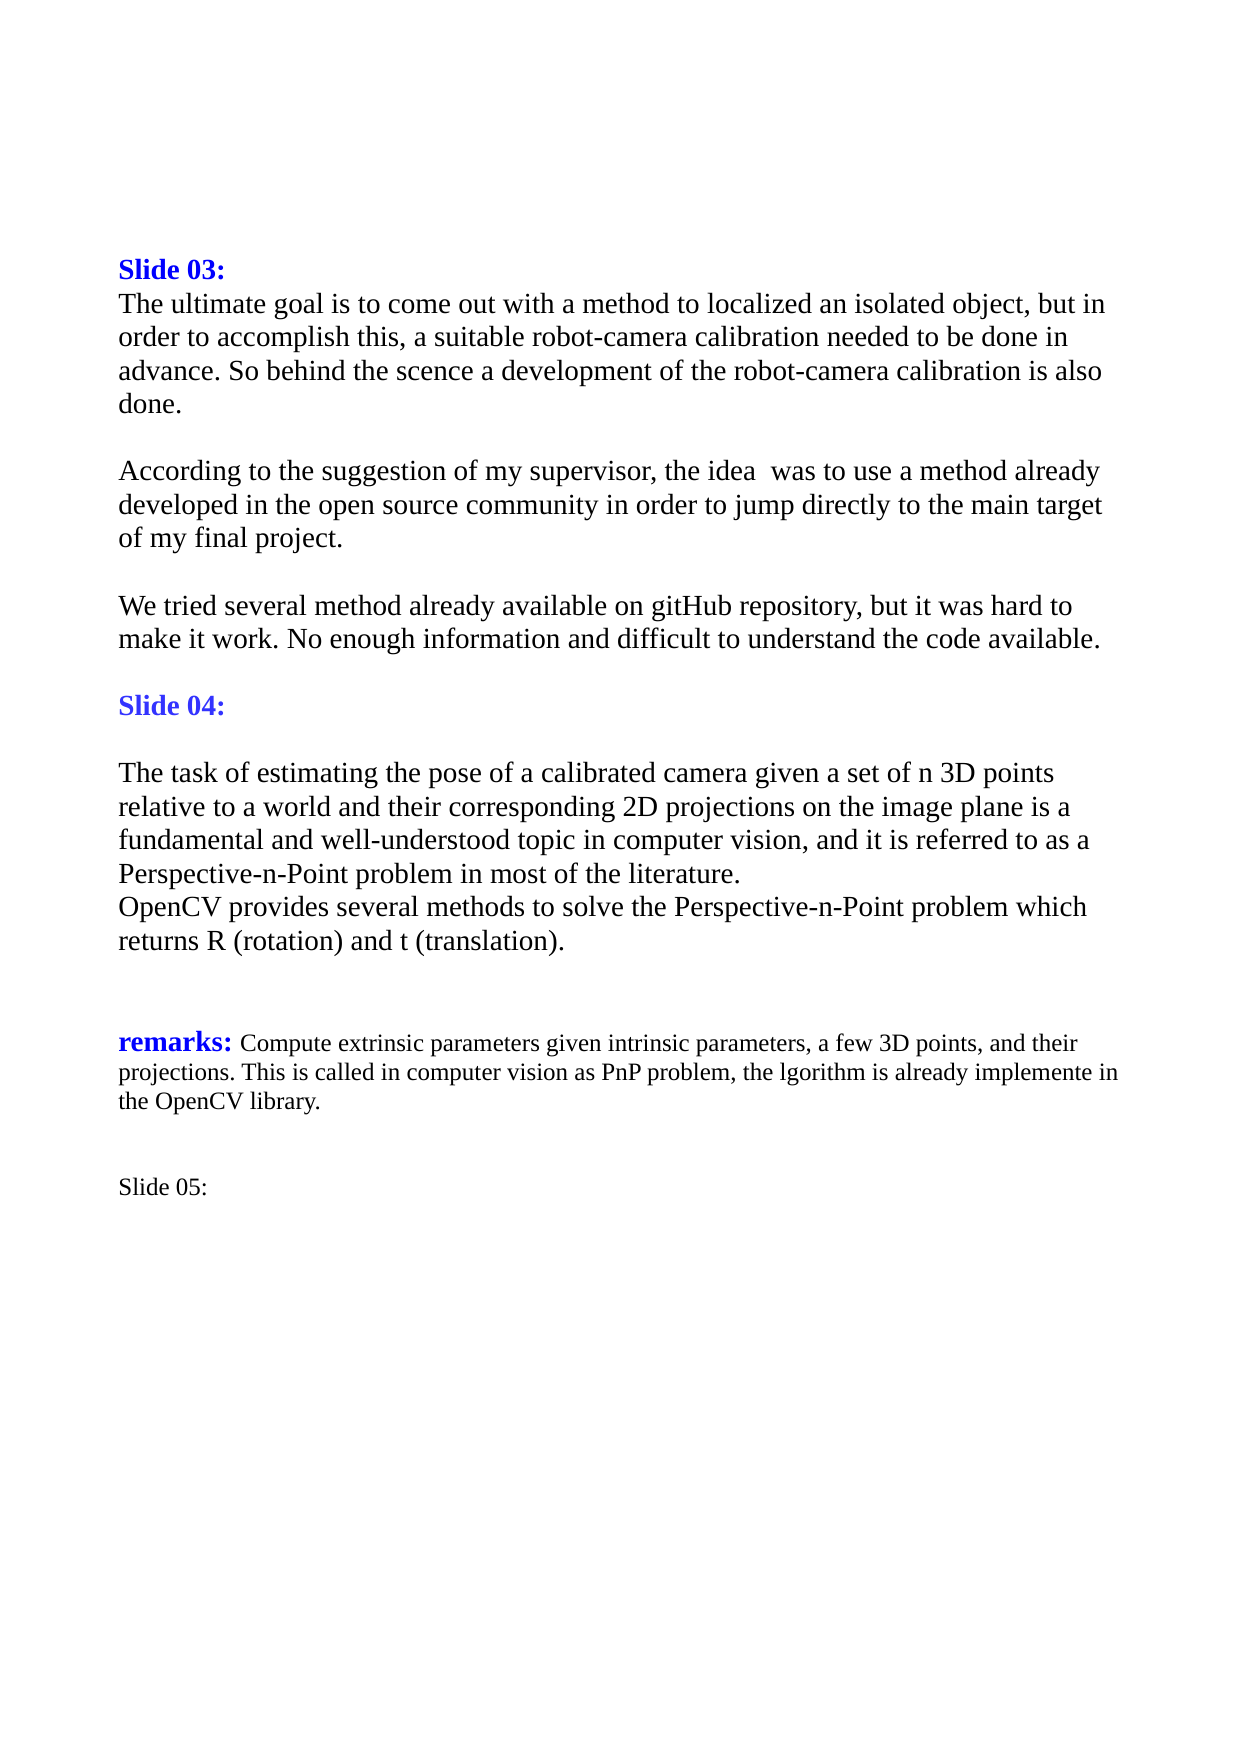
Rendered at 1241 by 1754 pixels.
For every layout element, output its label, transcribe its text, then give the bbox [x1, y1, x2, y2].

text OpenCV provides several methods to solve the Perspective-n-Point problem which returns R (rotation) and t (translation). [118, 889, 1122, 957]
text Slide 04: [118, 688, 1122, 722]
text We tried several method already available on gitHub repository, but it was hard to make it work. No enough information and difficult to understand the code available. [118, 588, 1122, 655]
text Slide 05: [118, 1172, 1122, 1201]
text According to the suggestion of my supervisor, the idea was to use a method already developed in the open source community in order to jump directly to the main target of my final project. [118, 453, 1122, 554]
text The task of estimating the pose of a calibrated camera given a set of n 3D points relative to a world and their corresponding 2D projections on the image plane is a fundamental and well-understood topic in computer vision, and it is referred to as a Perspective-n-Point problem in most of the literature. [118, 755, 1122, 889]
text Slide 03: [118, 252, 1122, 286]
text remarks: Compute extrinsic parameters given intrinsic parameters, a few 3D points, and their projections. This is called in computer vision as PnP problem, the lgorithm is already implemente in the OpenCV library. [118, 1024, 1122, 1115]
text The ultimate goal is to come out with a method to localized an isolated object, but in order to accomplish this, a suitable robot-camera calibration needed to be done in advance. So behind the scence a development of the robot-camera calibration is also done. [118, 286, 1122, 420]
